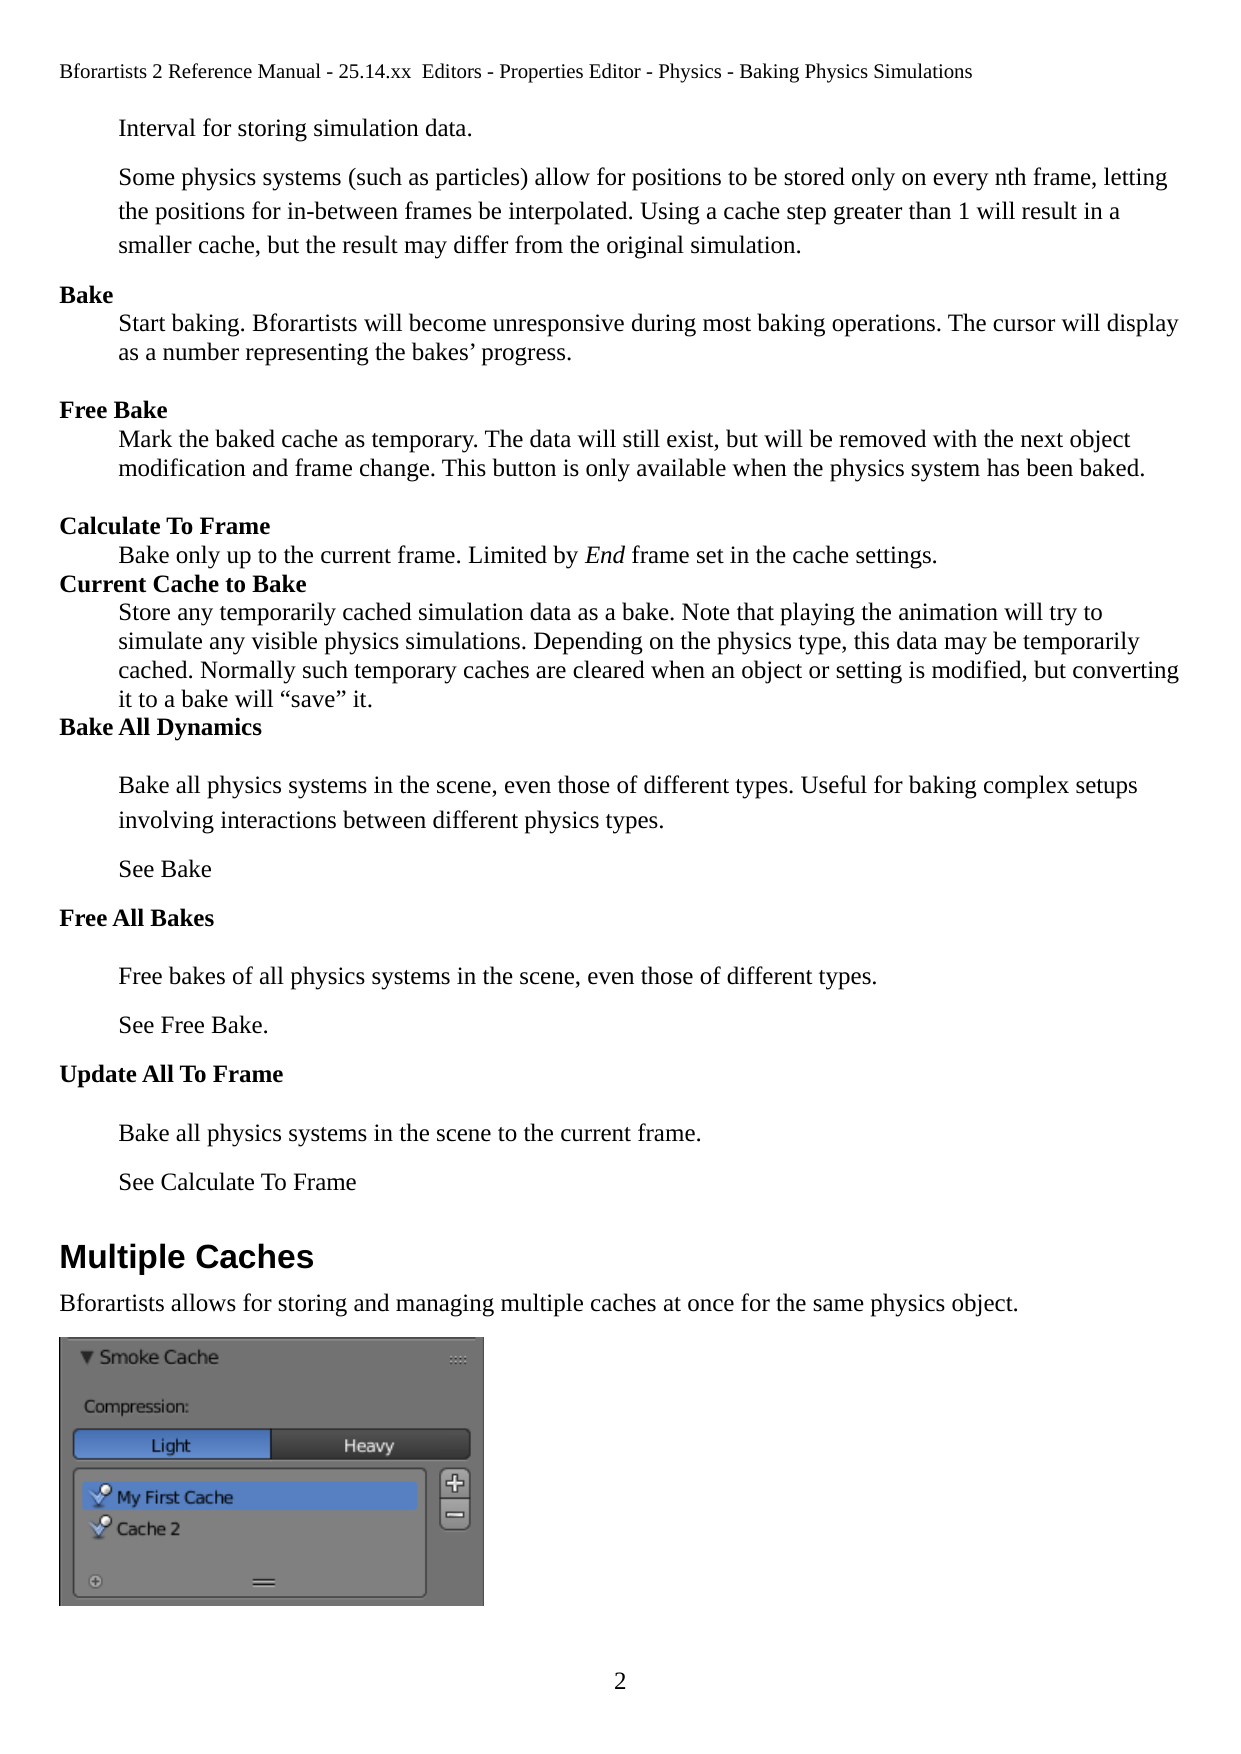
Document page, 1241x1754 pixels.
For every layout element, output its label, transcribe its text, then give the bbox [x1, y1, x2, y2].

subtitle Free All Bakes [59, 903, 1181, 932]
picture [59, 1337, 484, 1606]
subtitle Calculate To Frame [59, 511, 1181, 540]
text See Calculate To Frame [118, 1167, 1181, 1196]
text Some physics systems (such as particles) allow for positions to be stored only on every nth frame, letting the positions for in-between frames be interpolated. Using a cache step greater than 1 will result in a smaller cache, but the result may differ from the original simulation. [118, 162, 1181, 259]
list Store any temporarily cached simulation data as a bake. Note that playing the animation will try to simulate any visible physics simulations. Depending on the physics type, this data may be temporarily cached. Normally such temporary caches are cleared when an object or setting is modified, but converting it to a bake will “save” it. [118, 597, 1181, 712]
list Bake only up to the current frame. Limited by End frame set in the cache settings. [118, 540, 1181, 569]
text Interval for storing simulation data. [118, 113, 1181, 141]
subtitle Update All To Frame [59, 1059, 1181, 1088]
subtitle Bake All Dynamics [59, 712, 1181, 741]
text Bake all physics systems in the scene to the current frame. [118, 1118, 1181, 1147]
subtitle Multiple Caches [59, 1237, 1181, 1275]
subtitle Bake [59, 280, 1181, 308]
text Bforartists allows for storing and managing multiple caches at once for the same physics object. [59, 1288, 1181, 1317]
text See Free Bake. [118, 1011, 1181, 1039]
subtitle Free Bake [59, 395, 1181, 424]
list Mark the baked cache as temporary. The data will still exist, but will be removed with the next object modification and frame change. This button is only available when the physics system has been baked. [118, 424, 1181, 482]
list Start baking. Bforartists will become unresponsive during most baking operations. The cursor will display as a number representing the bakes’ progress. [118, 308, 1181, 366]
text See Bake [118, 854, 1181, 883]
text Free bakes of all physics systems in the scene, even those of different types. [118, 961, 1181, 990]
text Bake all physics systems in the scene, even those of different types. Useful for baking complex setups involving interactions between different physics types. [118, 771, 1181, 834]
subtitle Current Cache to Bake [59, 569, 1181, 597]
